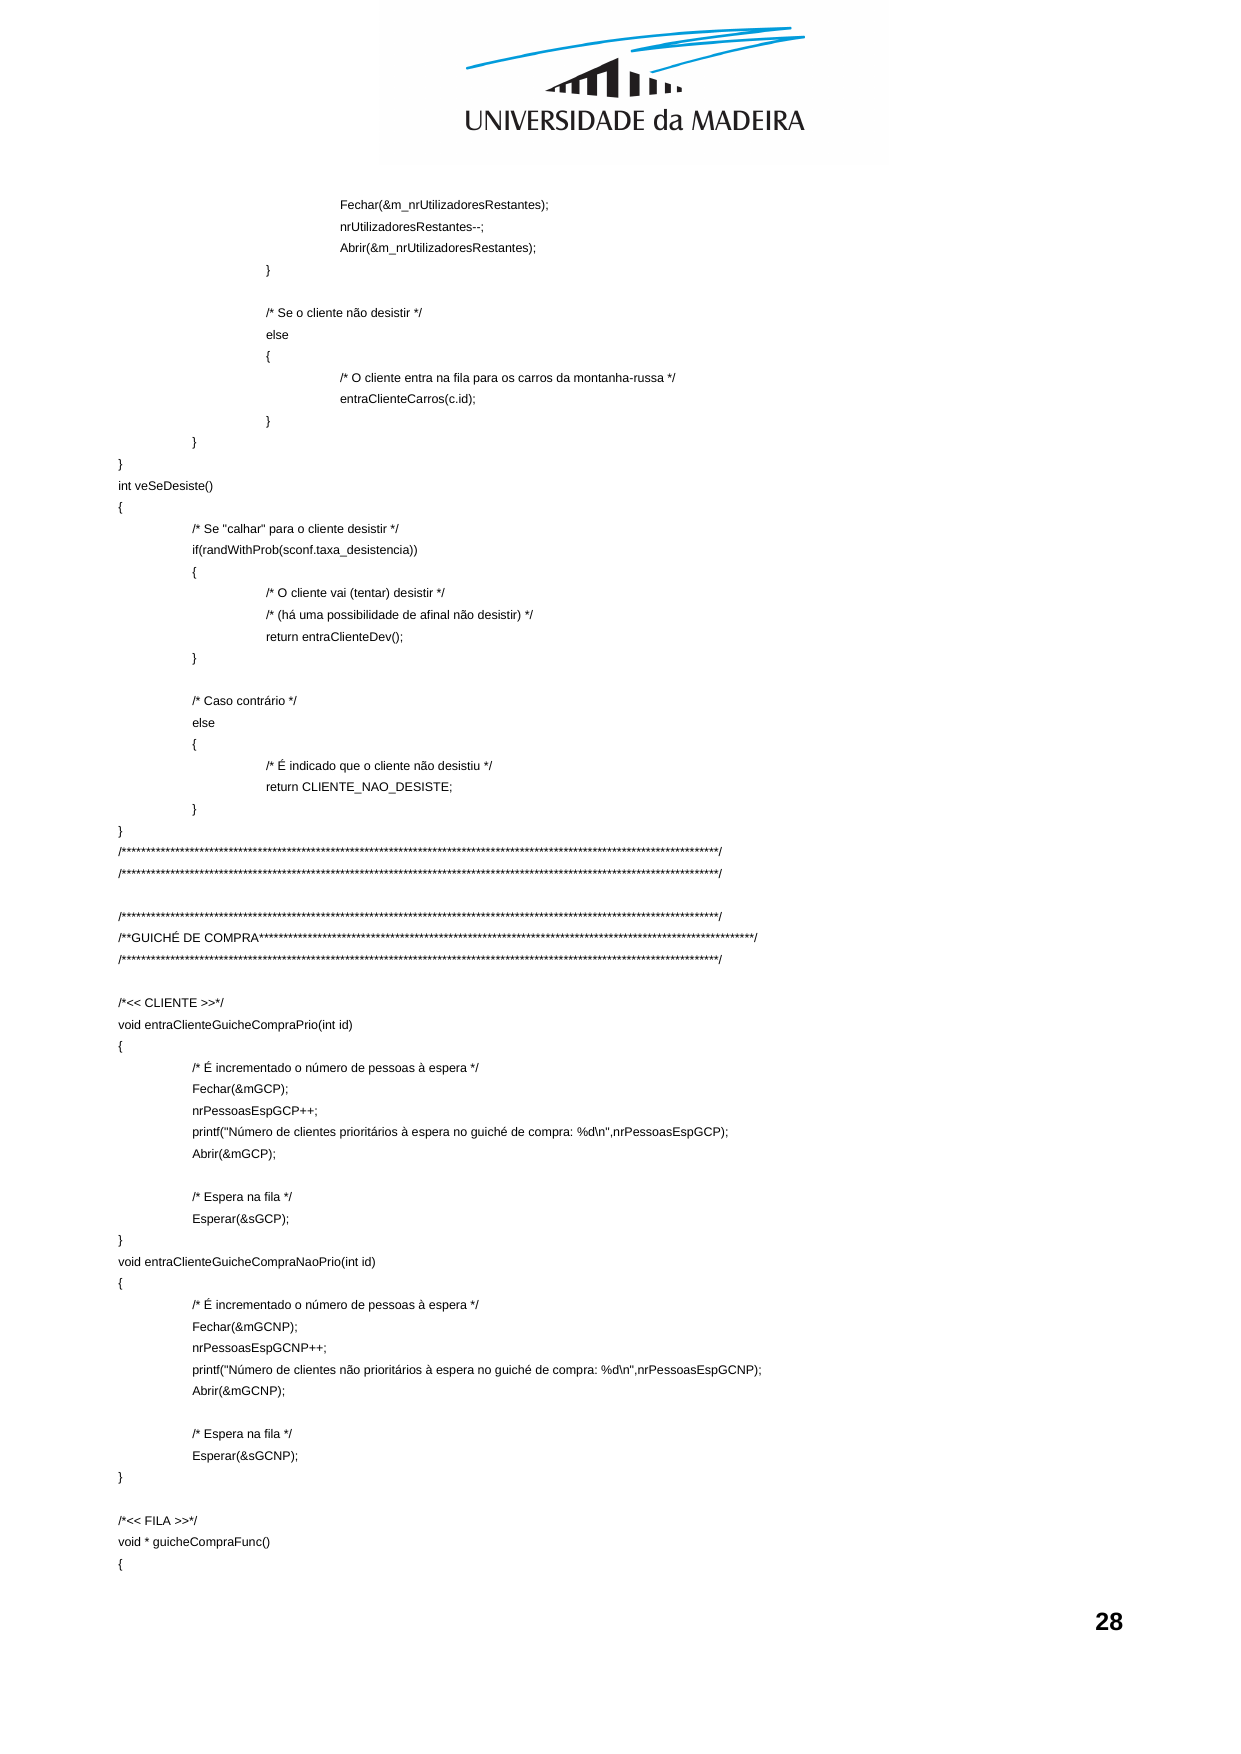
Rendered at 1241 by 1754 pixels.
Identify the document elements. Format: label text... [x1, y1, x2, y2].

text Esperar(&sGCNP); [118, 1448, 1123, 1463]
text /*<< FILA >>*/ [118, 1513, 1123, 1528]
text void entraClienteGuicheCompraNaoPrio(int id) [118, 1254, 1123, 1269]
text Abrir(&mGCP); [118, 1147, 1123, 1161]
text return entraClienteDev(); [118, 629, 1123, 643]
text nrPessoasEspGCP++; [118, 1103, 1123, 1118]
text Fechar(&mGCNP); [118, 1319, 1123, 1333]
text nrUtilizadoresRestantes--; [118, 219, 1123, 234]
text { [118, 1276, 1123, 1290]
text Esperar(&sGCP); [118, 1211, 1123, 1226]
text entraClienteCarros(c.id); [118, 392, 1123, 406]
text nrPessoasEspGCNP++; [118, 1341, 1123, 1355]
text else [118, 327, 1123, 342]
text /* Espera na fila */ [118, 1190, 1123, 1204]
text void * guicheCompraFunc() [118, 1535, 1123, 1549]
text } [118, 413, 1123, 428]
text } [118, 1233, 1123, 1247]
text { [118, 737, 1123, 751]
text /* Se o cliente não desistir */ [118, 306, 1123, 320]
text printf("Número de clientes não prioritários à espera no guiché de compra: %d\n",nrPessoasEspGCNP); [118, 1362, 1123, 1377]
picture [379, 0, 889, 165]
text } [118, 651, 1123, 665]
text { [118, 564, 1123, 579]
text { [118, 349, 1123, 363]
text /***************************************************************************************************************************/ [118, 909, 1123, 924]
text return CLIENTE_NAO_DESISTE; [118, 780, 1123, 794]
text /**GUICHÉ DE COMPRA******************************************************************************************************/ [118, 931, 1123, 945]
text /* É incrementado o número de pessoas à espera */ [118, 1060, 1123, 1075]
text /* É indicado que o cliente não desistiu */ [118, 758, 1123, 773]
text Abrir(&mGCNP); [118, 1384, 1123, 1398]
text /* O cliente vai (tentar) desistir */ [118, 586, 1123, 600]
text } [118, 823, 1123, 838]
text /* Se "calhar" para o cliente desistir */ [118, 521, 1123, 536]
text void entraClienteGuicheCompraPrio(int id) [118, 1017, 1123, 1032]
text /* É incrementado o número de pessoas à espera */ [118, 1298, 1123, 1312]
text { [118, 1556, 1123, 1571]
text /* Caso contrário */ [118, 694, 1123, 708]
text } [118, 1470, 1123, 1484]
text /* (há uma possibilidade de afinal não desistir) */ [118, 608, 1123, 622]
text printf("Número de clientes prioritários à espera no guiché de compra: %d\n",nrPessoasEspGCP); [118, 1125, 1123, 1139]
text { [118, 1039, 1123, 1053]
text /***************************************************************************************************************************/ [118, 845, 1123, 859]
text } [118, 435, 1123, 449]
text } [118, 457, 1123, 471]
text { [118, 500, 1123, 514]
text Fechar(&mGCP); [118, 1082, 1123, 1096]
text /* Espera na fila */ [118, 1427, 1123, 1441]
text Abrir(&m_nrUtilizadoresRestantes); [118, 241, 1123, 255]
text /***************************************************************************************************************************/ [118, 953, 1123, 967]
text /*<< CLIENTE >>*/ [118, 996, 1123, 1010]
text else [118, 715, 1123, 730]
text } [118, 802, 1123, 816]
text int veSeDesiste() [118, 478, 1123, 493]
text Fechar(&m_nrUtilizadoresRestantes); [118, 198, 1123, 212]
text if(randWithProb(sconf.taxa_desistencia)) [118, 543, 1123, 557]
text } [118, 263, 1123, 277]
text /* O cliente entra na fila para os carros da montanha-russa */ [118, 370, 1123, 385]
text /***************************************************************************************************************************/ [118, 866, 1123, 881]
